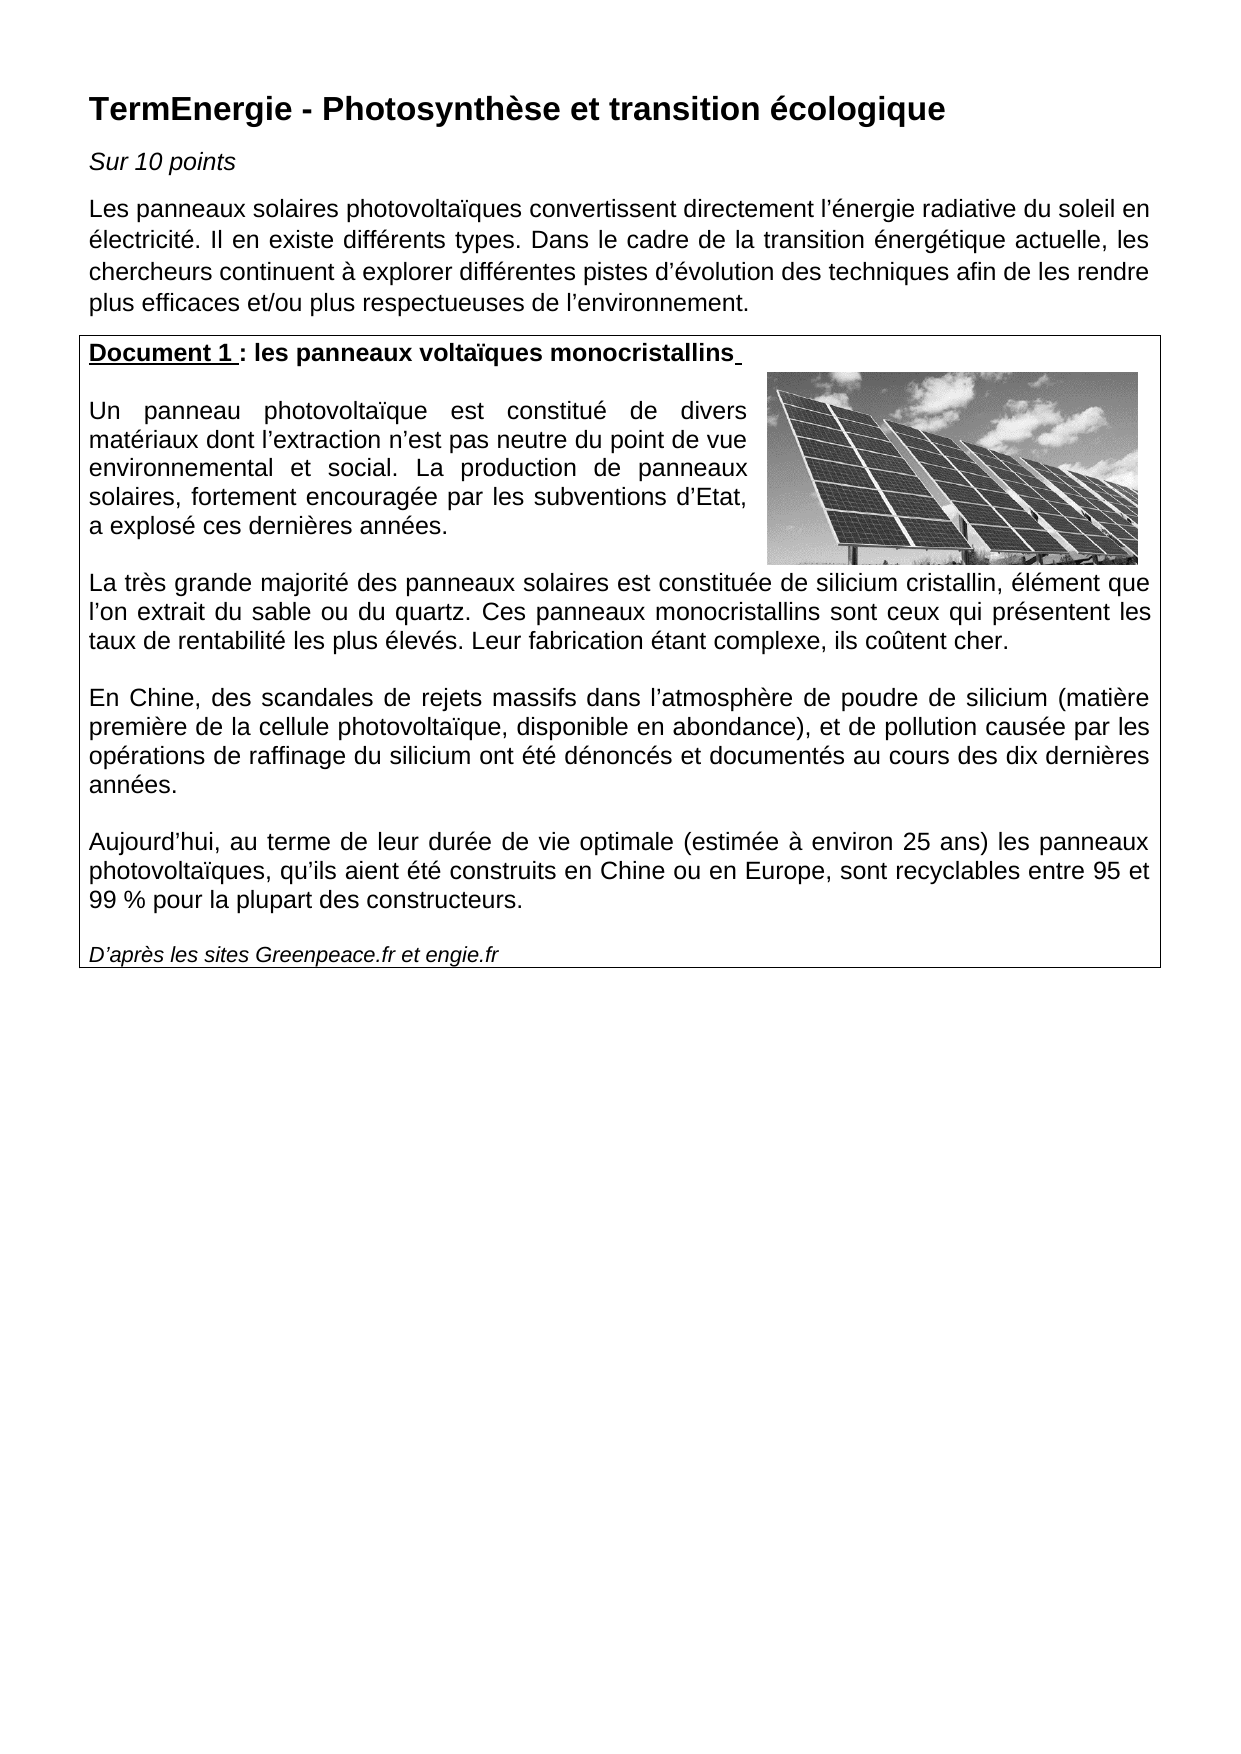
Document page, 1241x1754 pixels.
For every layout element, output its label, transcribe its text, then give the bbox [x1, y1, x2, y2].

subtitle D’après les sites Greenpeace.fr et engie.fr [80, 939, 1160, 967]
text TermEnergie - Photosynthèse et transition écologique [89, 89, 1152, 127]
subtitle En Chine, des scandales de rejets massifs dans l’atmosphère de poudre de silicium (matière première de la cellule photovoltaïque, disponible en abondance), et de pollution causée par les opérations de raffinage du silicium ont été dénoncés et documentés au cours des dix dernières années. [89, 683, 1152, 798]
picture [767, 372, 1138, 565]
subtitle La très grande majorité des panneaux solaires est constituée de silicium cristallin, élément que l’on extrait du sable ou du quartz. Ces panneaux monocristallins sont ceux qui présentent les taux de rentabilité les plus élevés. Leur fabrication étant complexe, ils coûtent cher. [89, 568, 1152, 655]
subtitle Aujourd’hui, au terme de leur durée de vie optimale (estimée à environ 25 ans) les panneaux photovoltaïques, qu’ils aient été construits en Chine ou en Europe, sont recyclables entre 95 et 99 % pour la plupart des constructeurs. [89, 827, 1152, 913]
text Les panneaux solaires photovoltaïques convertissent directement l’énergie radiative du soleil en électricité. Il en existe différents types. Dans le cadre de la transition énergétique actuelle, les chercheurs continuent à explorer différentes pistes d’évolution des techniques afin de les rendre plus efficaces et/ou plus respectueuses de l’environnement. [89, 194, 1152, 316]
subtitle Document 1 : les panneaux voltaïques monocristallins [80, 336, 1160, 367]
subtitle Un panneau photovoltaïque est constitué de divers matériaux dont l’extraction n’est pas neutre du point de vue environnemental et social. La production de panneaux solaires, fortement encouragée par les subventions d’Etat, a explosé ces dernières années. [89, 396, 767, 540]
text Sur 10 points [89, 147, 1152, 176]
